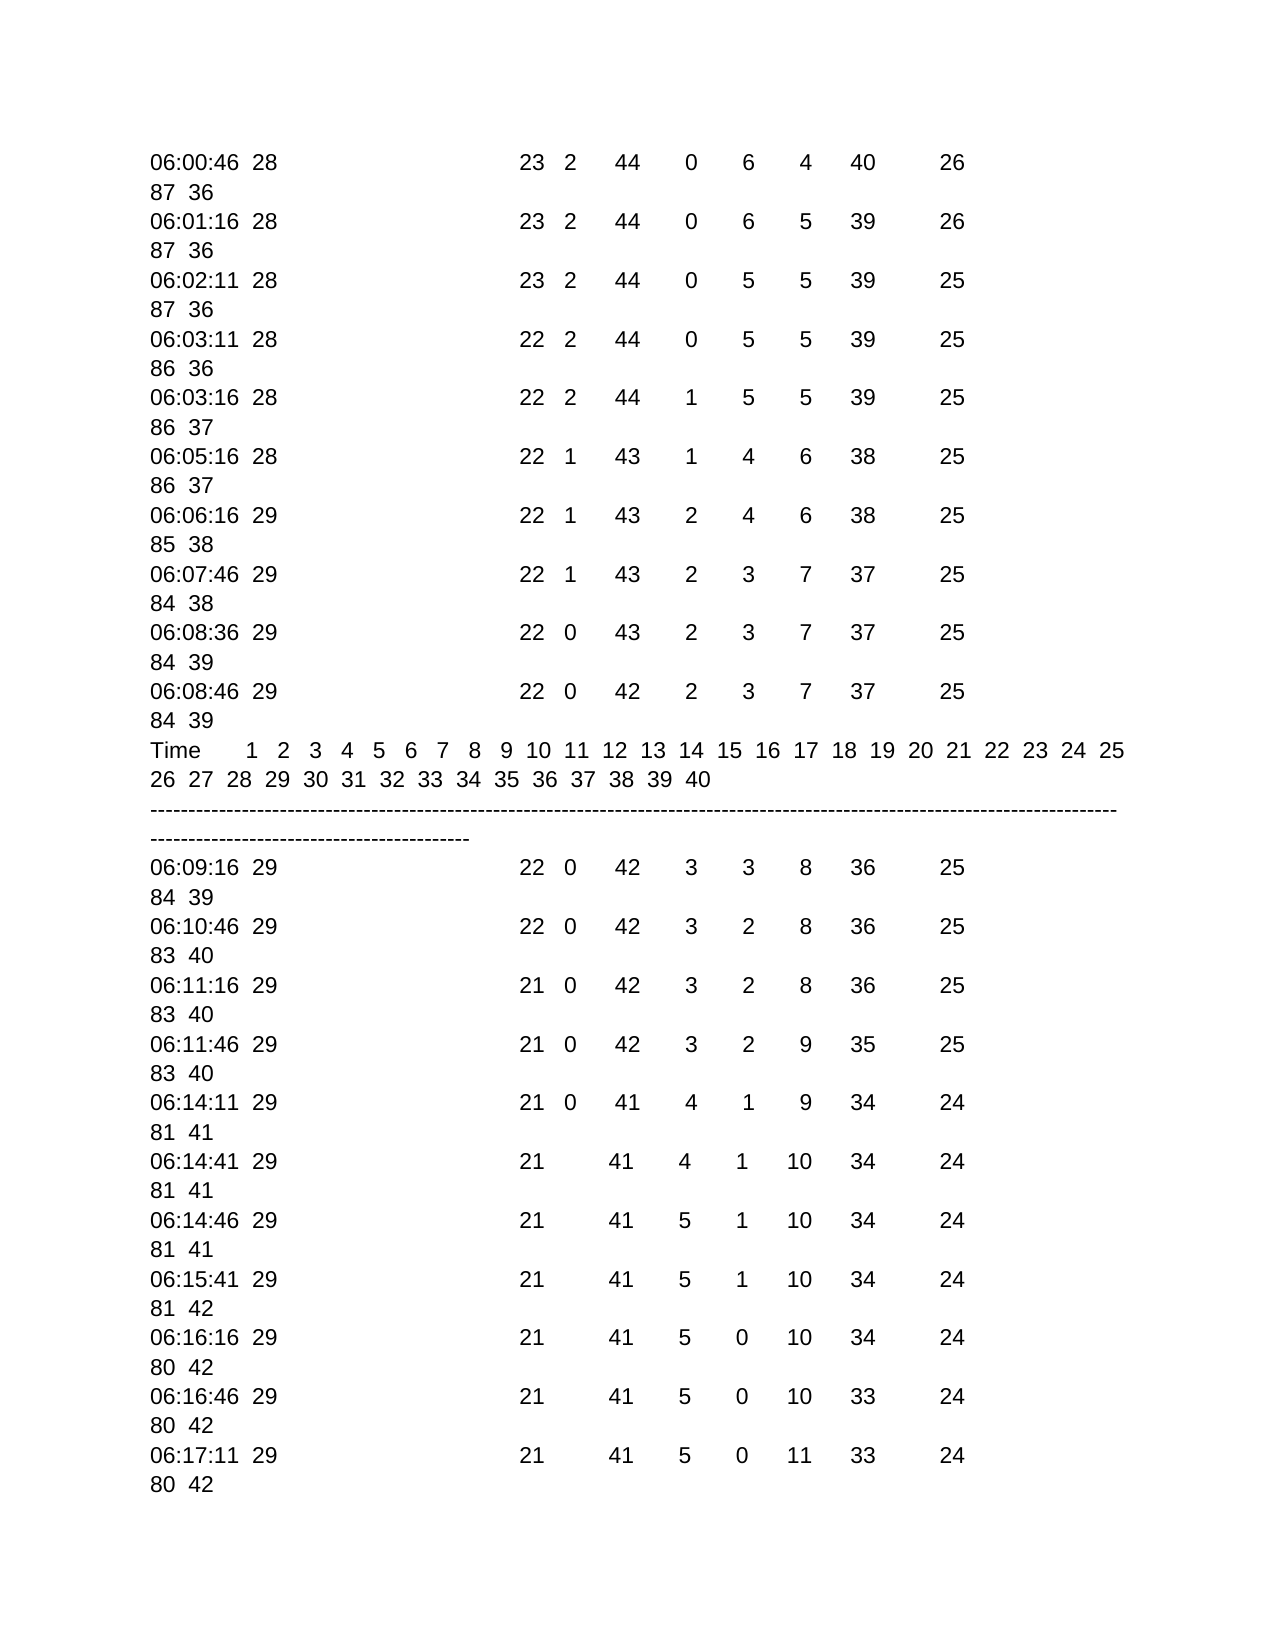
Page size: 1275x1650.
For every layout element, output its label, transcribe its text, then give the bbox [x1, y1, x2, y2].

text 06:03:16 28 22 2 44 1 5 5 39 25 86 37 [150, 385, 1125, 440]
text 06:00:46 28 23 2 44 0 6 4 40 26 87 36 [150, 150, 1125, 205]
text 06:01:16 28 23 2 44 0 6 5 39 26 87 36 [150, 209, 1125, 264]
text 06:15:41 29 21 41 5 1 10 34 24 81 42 [150, 1266, 1125, 1321]
text 06:08:36 29 22 0 43 2 3 7 37 25 84 39 [150, 620, 1125, 675]
text 06:02:11 28 23 2 44 0 5 5 39 25 87 36 [150, 267, 1125, 322]
text 06:06:16 29 22 1 43 2 4 6 38 25 85 38 [150, 502, 1125, 557]
text 06:14:11 29 21 0 41 4 1 9 34 24 81 41 [150, 1090, 1125, 1145]
text 06:03:11 28 22 2 44 0 5 5 39 25 86 36 [150, 326, 1125, 381]
text 06:17:11 29 21 41 5 0 11 33 24 80 42 [150, 1442, 1125, 1497]
text 06:05:16 28 22 1 43 1 4 6 38 25 86 37 [150, 444, 1125, 499]
text 06:14:41 29 21 41 4 1 10 34 24 81 41 [150, 1149, 1125, 1204]
text 06:08:46 29 22 0 42 2 3 7 37 25 84 39 [150, 679, 1125, 734]
text ------------------------------------------------------------------------------------------------------------------------------------------------------------------------- [150, 796, 1125, 851]
text 06:10:46 29 22 0 42 3 2 8 36 25 83 40 [150, 914, 1125, 969]
text 06:11:46 29 21 0 42 3 2 9 35 25 83 40 [150, 1031, 1125, 1086]
text 06:16:16 29 21 41 5 0 10 34 24 80 42 [150, 1325, 1125, 1380]
text Time 1 2 3 4 5 6 7 8 9 10 11 12 13 14 15 16 17 18 19 20 21 22 23 24 25 26 27 28 29 30 31 32 33 34 35 36 37 38 39 40 [150, 737, 1125, 792]
text 06:11:16 29 21 0 42 3 2 8 36 25 83 40 [150, 972, 1125, 1027]
text 06:14:46 29 21 41 5 1 10 34 24 81 41 [150, 1207, 1125, 1262]
text 06:07:46 29 22 1 43 2 3 7 37 25 84 38 [150, 561, 1125, 616]
text 06:09:16 29 22 0 42 3 3 8 36 25 84 39 [150, 855, 1125, 910]
text 06:16:46 29 21 41 5 0 10 33 24 80 42 [150, 1384, 1125, 1439]
